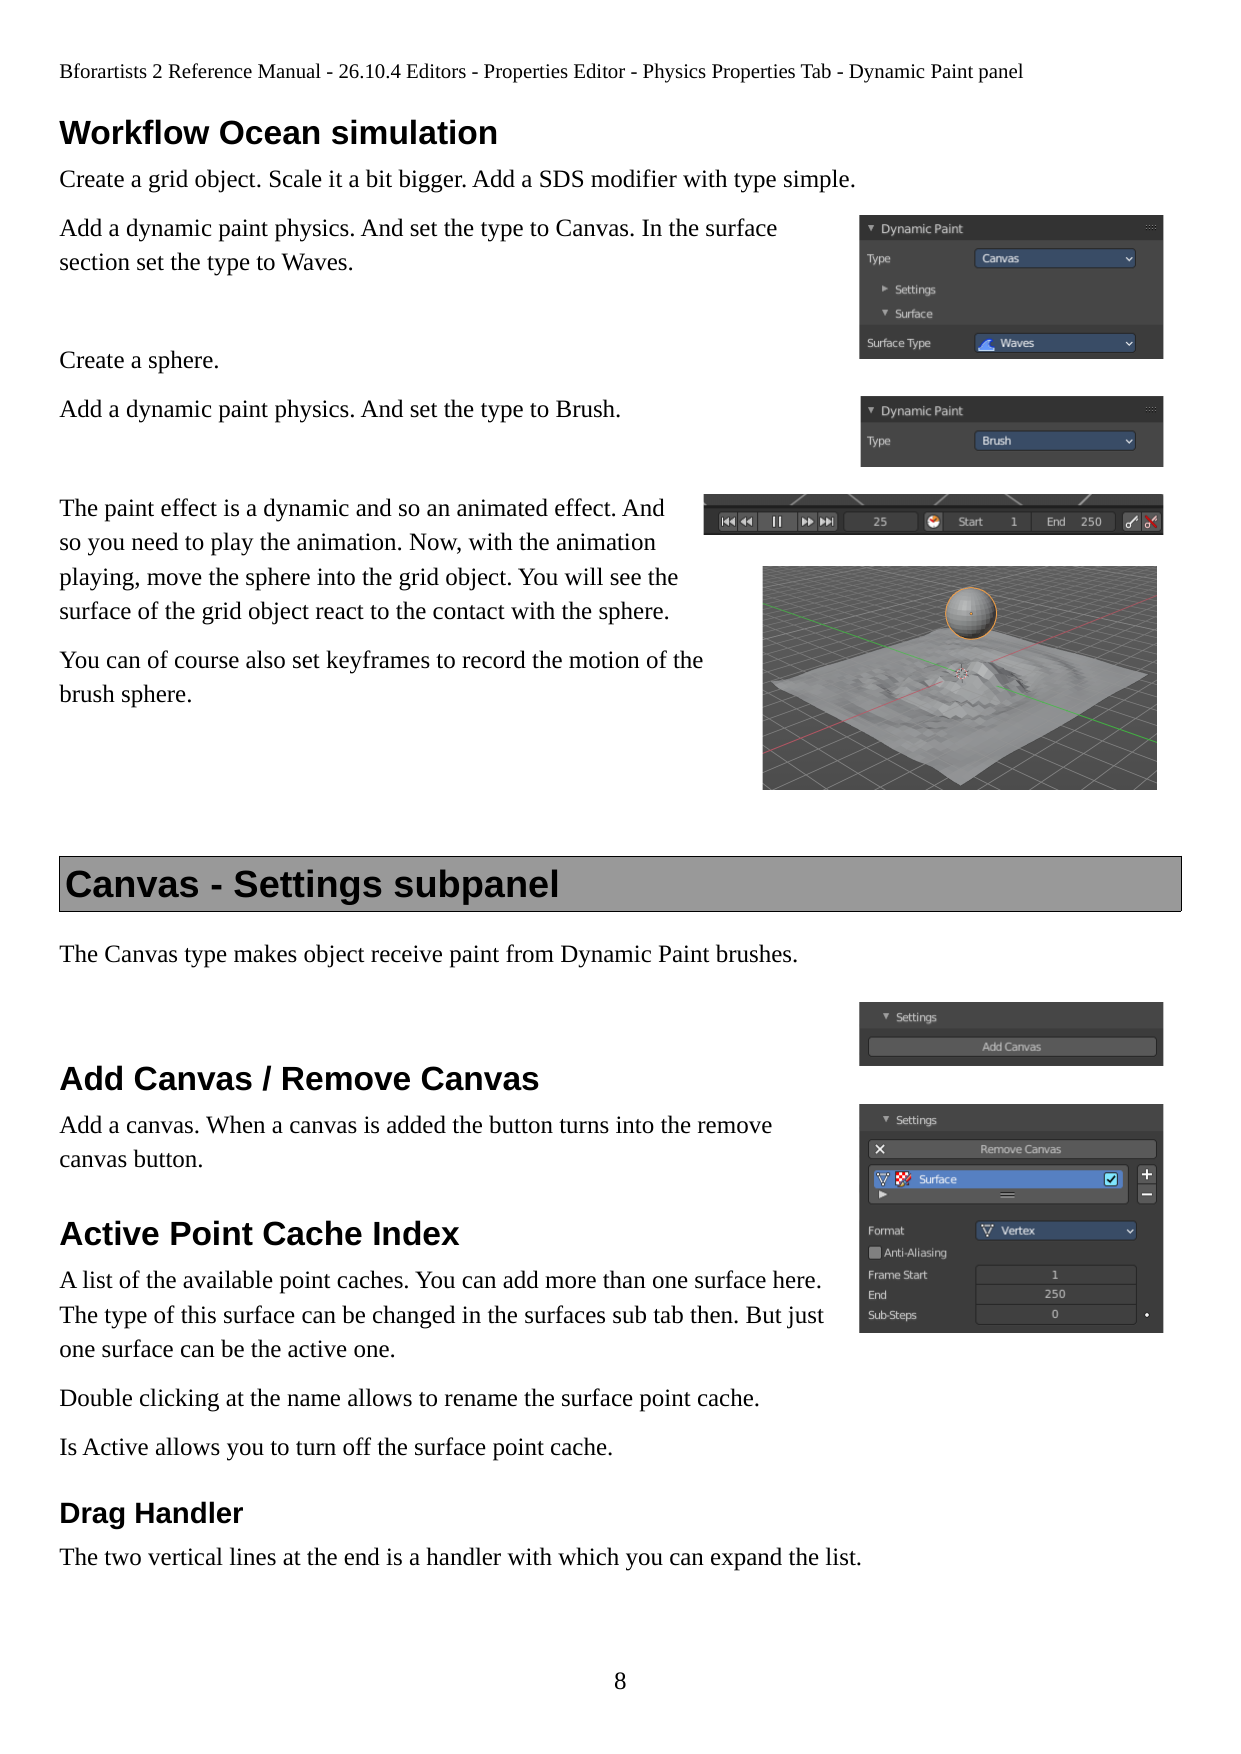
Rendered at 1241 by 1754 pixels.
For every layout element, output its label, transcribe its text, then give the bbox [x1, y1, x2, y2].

text A list of the available point caches. You can add more than one surface here. The type of this surface can be changed in the surfaces sub tab then. But just one surface can be the active one. [59, 1265, 1181, 1363]
text Add a dynamic paint physics. And set the type to Canvas. In the surface section set the type to Waves. [59, 213, 1181, 276]
picture [860, 396, 1164, 467]
picture [762, 566, 1157, 790]
subtitle Workflow Ocean simulation [59, 113, 1181, 151]
text Add a dynamic paint physics. And set the type to Brush. [59, 394, 1181, 423]
text Create a sphere. [59, 345, 1181, 374]
text The two vertical lines at the end is a handler with which you can expand the list. [59, 1542, 1181, 1571]
text Add a canvas. When a canvas is added the button turns into the remove canvas button. [59, 1110, 859, 1173]
picture [859, 215, 1164, 359]
subtitle Add Canvas / Remove Canvas [59, 1058, 1181, 1097]
text The Canvas type makes object receive paint from Dynamic Paint brushes. [59, 939, 1181, 968]
text Create a grid object. Scale it a bit bigger. Add a SDS modifier with type simple. [59, 164, 1181, 192]
text You can of course also set keyframes to record the motion of the brush sphere. [59, 645, 762, 708]
text The paint effect is a dynamic and so an animated effect. And so you need to play the animation. Now, with the animation playing, move the sphere into the grid object. You will see the surface of the grid object react to the contact with the sphere. [59, 493, 1181, 625]
subtitle [1164, 1214, 1181, 1253]
picture [859, 1002, 1164, 1066]
text Is Active allows you to turn off the surface point cache. [59, 1432, 1181, 1461]
picture [859, 1104, 1164, 1333]
table_header Canvas - Settings subpanel [60, 857, 1181, 911]
text Double clicking at the name allows to rename the surface point cache. [59, 1383, 1181, 1412]
picture [703, 494, 1164, 535]
subtitle Active Point Cache Index [59, 1214, 859, 1253]
subtitle Drag Handler [59, 1496, 1181, 1530]
